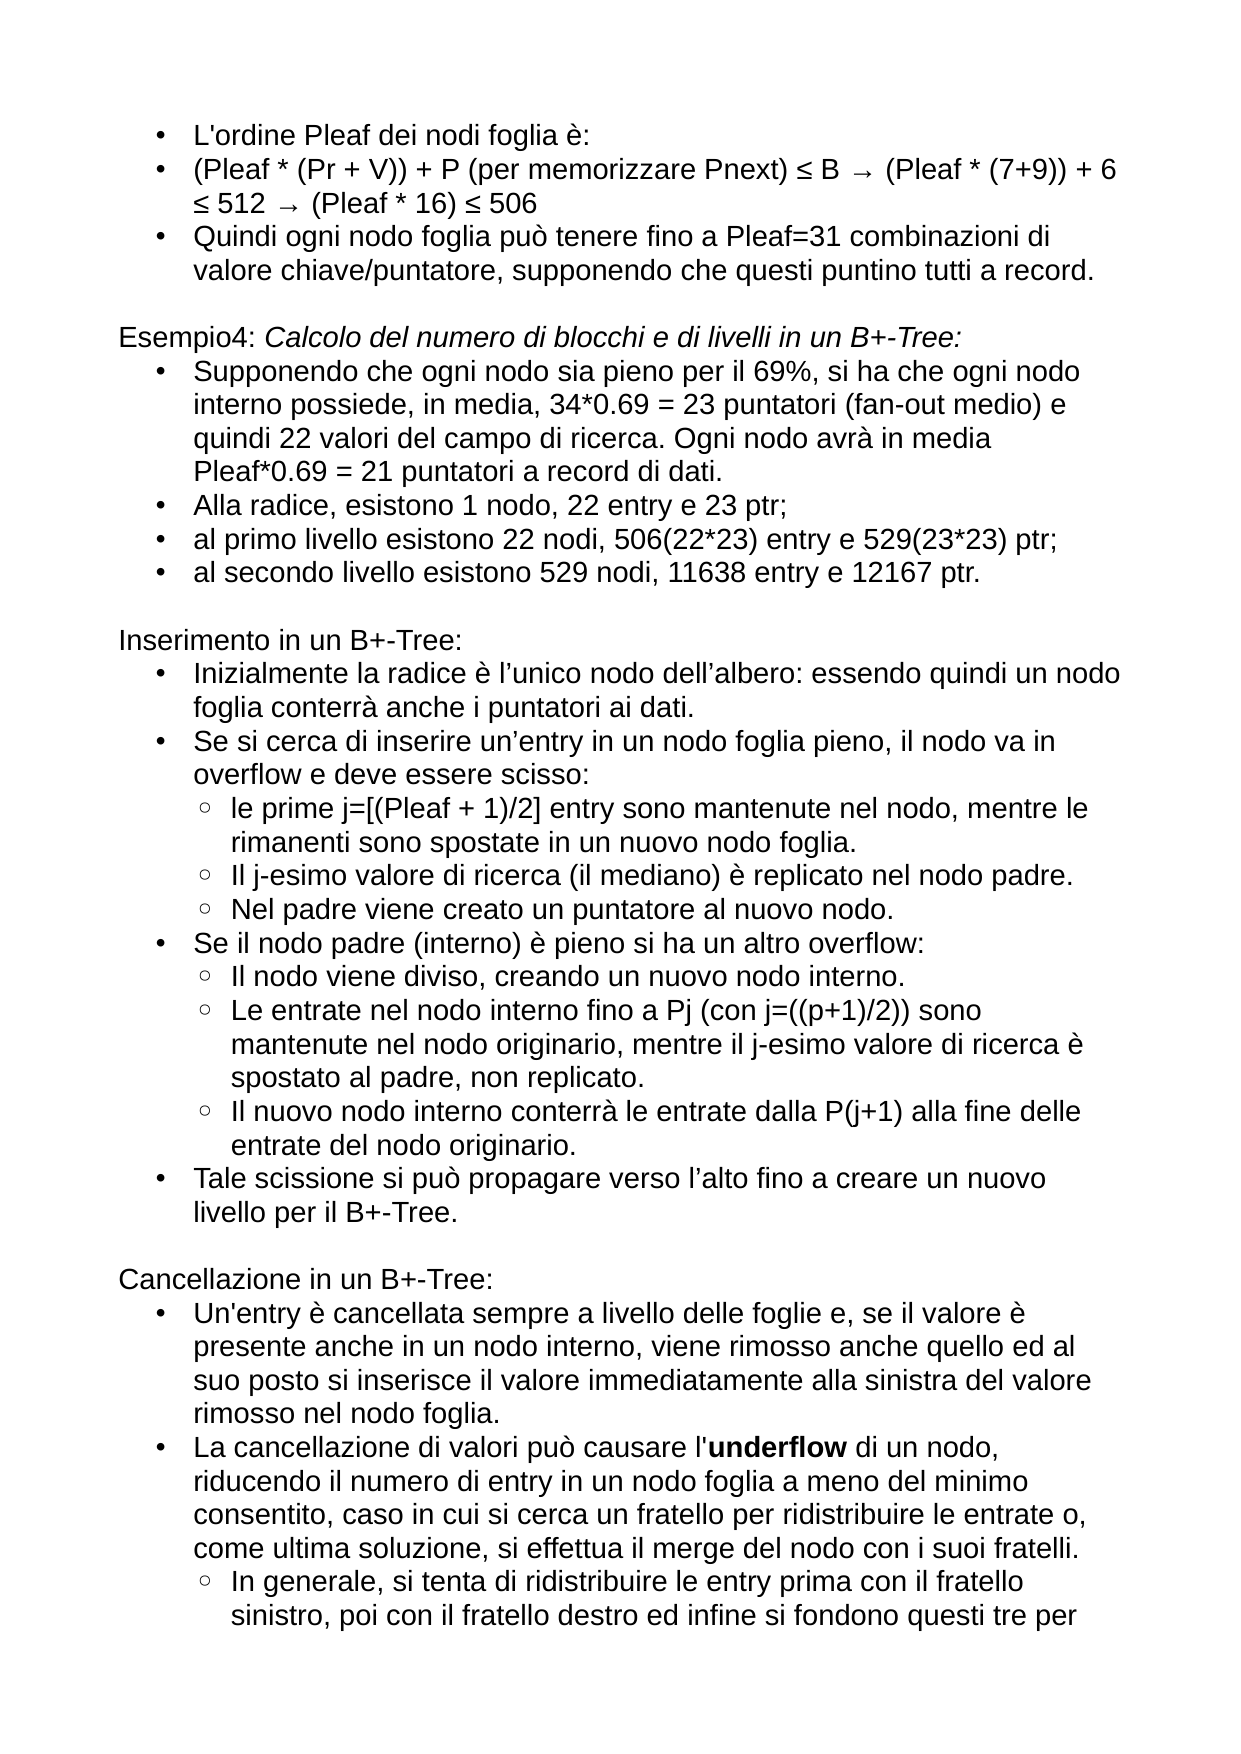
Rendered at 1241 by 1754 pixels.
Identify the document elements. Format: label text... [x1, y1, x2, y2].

list Un'entry è cancellata sempre a livello delle foglie e, se il valore è presente anche in un nodo interno, viene rimosso anche quello ed al suo posto si inserisce il valore immediatamente alla sinistra del valore rimosso nel nodo foglia. [156, 1296, 1122, 1430]
text Esempio4: Calcolo del numero di blocchi e di livelli in un B+-Tree: [118, 320, 1122, 353]
list Le entrate nel nodo interno fino a Pj (con j=((p+1)/2)) sono mantenute nel nodo originario, mentre il j-esimo valore di ricerca è spostato al padre, non replicato. [193, 993, 1122, 1094]
list Supponendo che ogni nodo sia pieno per il 69%, si ha che ogni nodo interno possiede, in media, 34*0.69 = 23 puntatori (fan-out medio) e quindi 22 valori del campo di ricerca. Ogni nodo avrà in media Pleaf*0.69 = 21 puntatori a record di dati. [156, 353, 1122, 488]
list (Pleaf * (Pr + V)) + P (per memorizzare Pnext) ≤ B → (Pleaf * (7+9)) + 6 ≤ 512 → (Pleaf * 16) ≤ 506 [156, 152, 1122, 219]
list Il nodo viene diviso, creando un nuovo nodo interno. [193, 959, 1122, 993]
text Inserimento in un B+-Tree: [118, 623, 1122, 656]
list al primo livello esistono 22 nodi, 506(22*23) entry e 529(23*23) ptr; [156, 522, 1122, 555]
list Quindi ogni nodo foglia può tenere fino a Pleaf=31 combinazioni di valore chiave/puntatore, supponendo che questi puntino tutti a record. [156, 219, 1122, 286]
list al secondo livello esistono 529 nodi, 11638 entry e 12167 ptr. [156, 555, 1122, 589]
list Il j-esimo valore di ricerca (il mediano) è replicato nel nodo padre. [193, 858, 1122, 892]
list In generale, si tenta di ridistribuire le entry prima con il fratello sinistro, poi con il fratello destro ed infine si fondono questi tre per [193, 1564, 1122, 1632]
list Il nuovo nodo interno conterrà le entrate dalla P(j+1) alla fine delle entrate del nodo originario. [193, 1094, 1122, 1161]
list Alla radice, esistono 1 nodo, 22 entry e 23 ptr; [156, 488, 1122, 522]
list le prime j=[(Pleaf + 1)/2] entry sono mantenute nel nodo, mentre le rimanenti sono spostate in un nuovo nodo foglia. [193, 791, 1122, 858]
list Se il nodo padre (interno) è pieno si ha un altro overflow: [156, 926, 1122, 959]
list L'ordine Pleaf dei nodi foglia è: [156, 118, 1122, 152]
list La cancellazione di valori può causare l'underflow di un nodo, riducendo il numero di entry in un nodo foglia a meno del minimo consentito, caso in cui si cerca un fratello per ridistribuire le entrate o, come ultima soluzione, si effettua il merge del nodo con i suoi fratelli. [156, 1430, 1122, 1564]
list Se si cerca di inserire un’entry in un nodo foglia pieno, il nodo va in overflow e deve essere scisso: [156, 723, 1122, 791]
list Nel padre viene creato un puntatore al nuovo nodo. [193, 892, 1122, 926]
text Cancellazione in un B+-Tree: [118, 1262, 1122, 1296]
list Tale scissione si può propagare verso l’alto fino a creare un nuovo livello per il B+-Tree. [156, 1161, 1122, 1228]
list Inizialmente la radice è l’unico nodo dell’albero: essendo quindi un nodo foglia conterrà anche i puntatori ai dati. [156, 656, 1122, 723]
